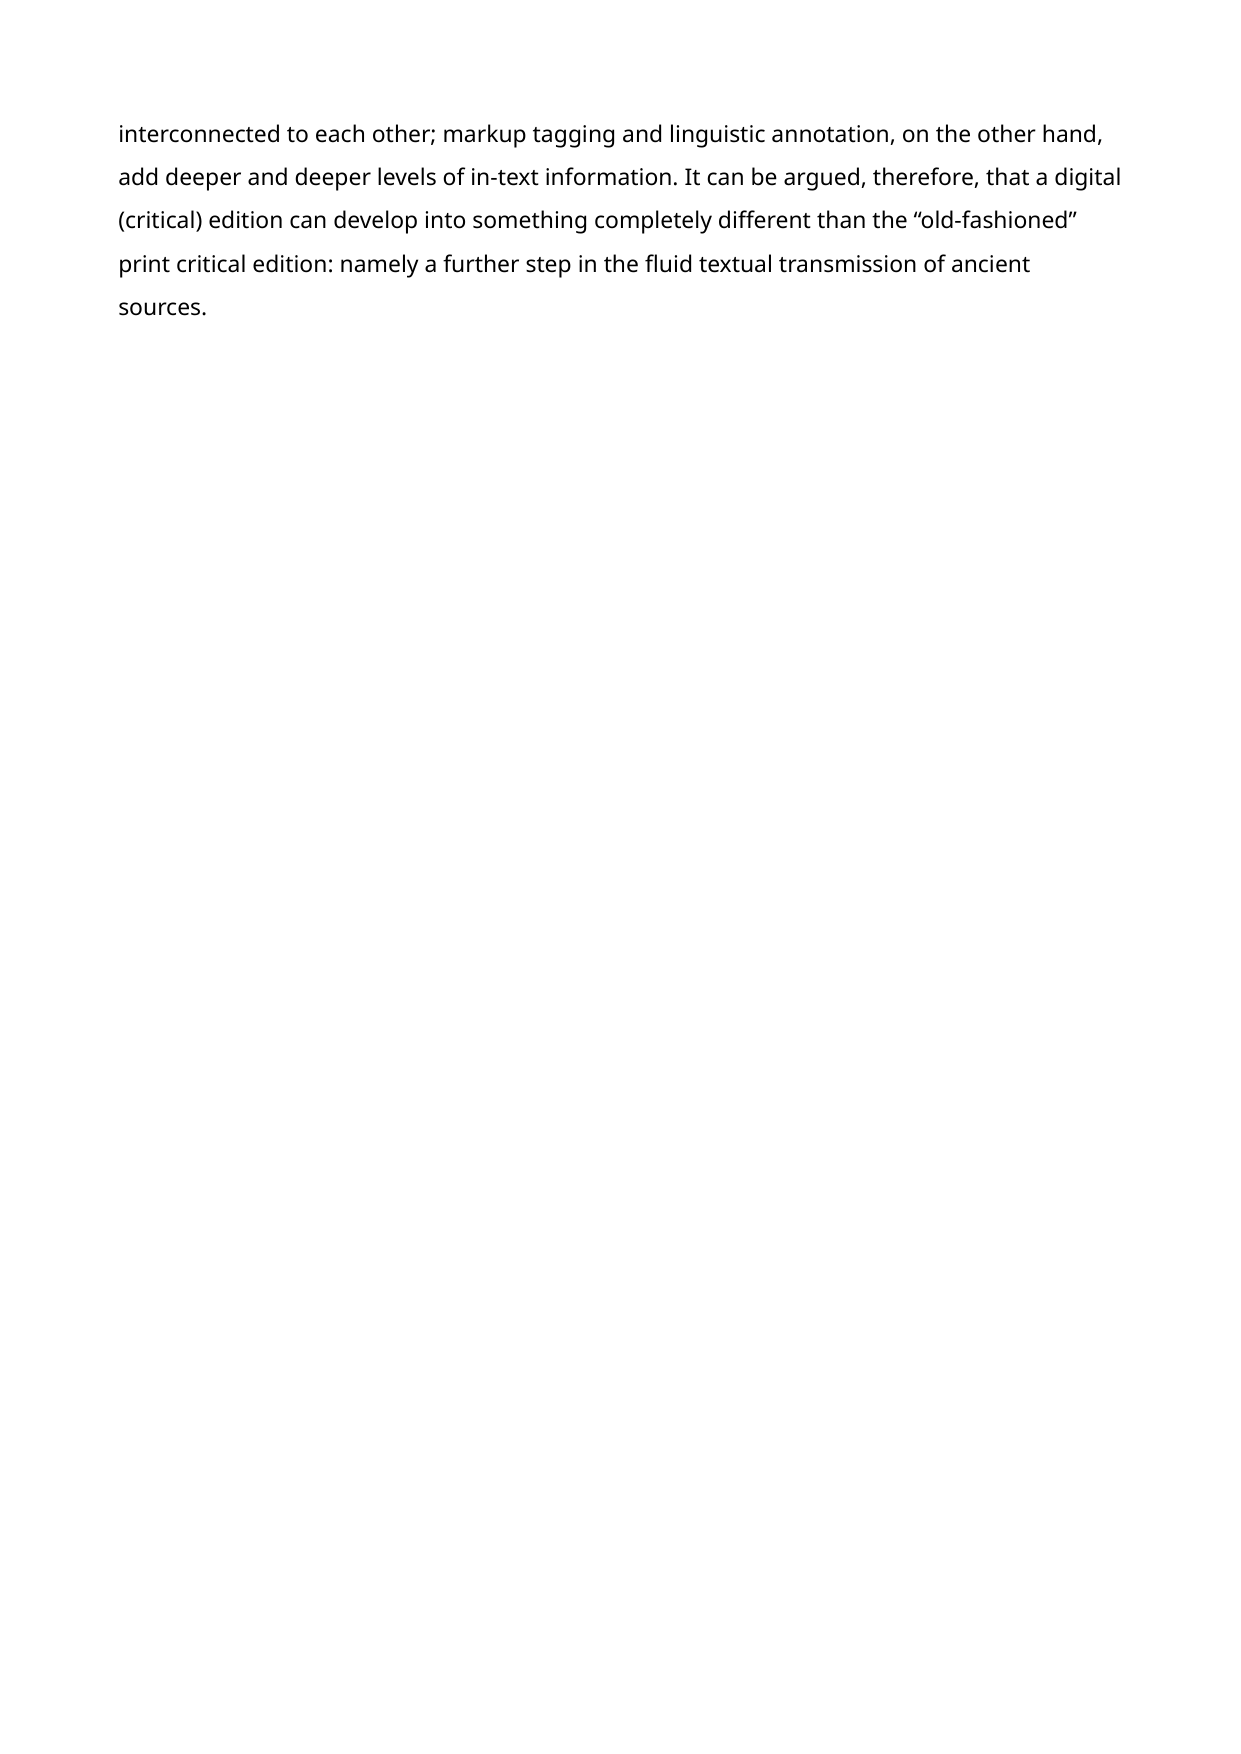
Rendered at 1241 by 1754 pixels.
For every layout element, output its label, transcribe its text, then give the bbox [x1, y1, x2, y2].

text interconnected to each other; markup tagging and linguistic annotation, on the other hand, add deeper and deeper levels of in-text information. It can be argued, therefore, that a digital (critical) edition can develop into something completely different than the “old-fashioned” print critical edition: namely a further step in the fluid textual transmission of ancient sources. [118, 118, 1122, 322]
